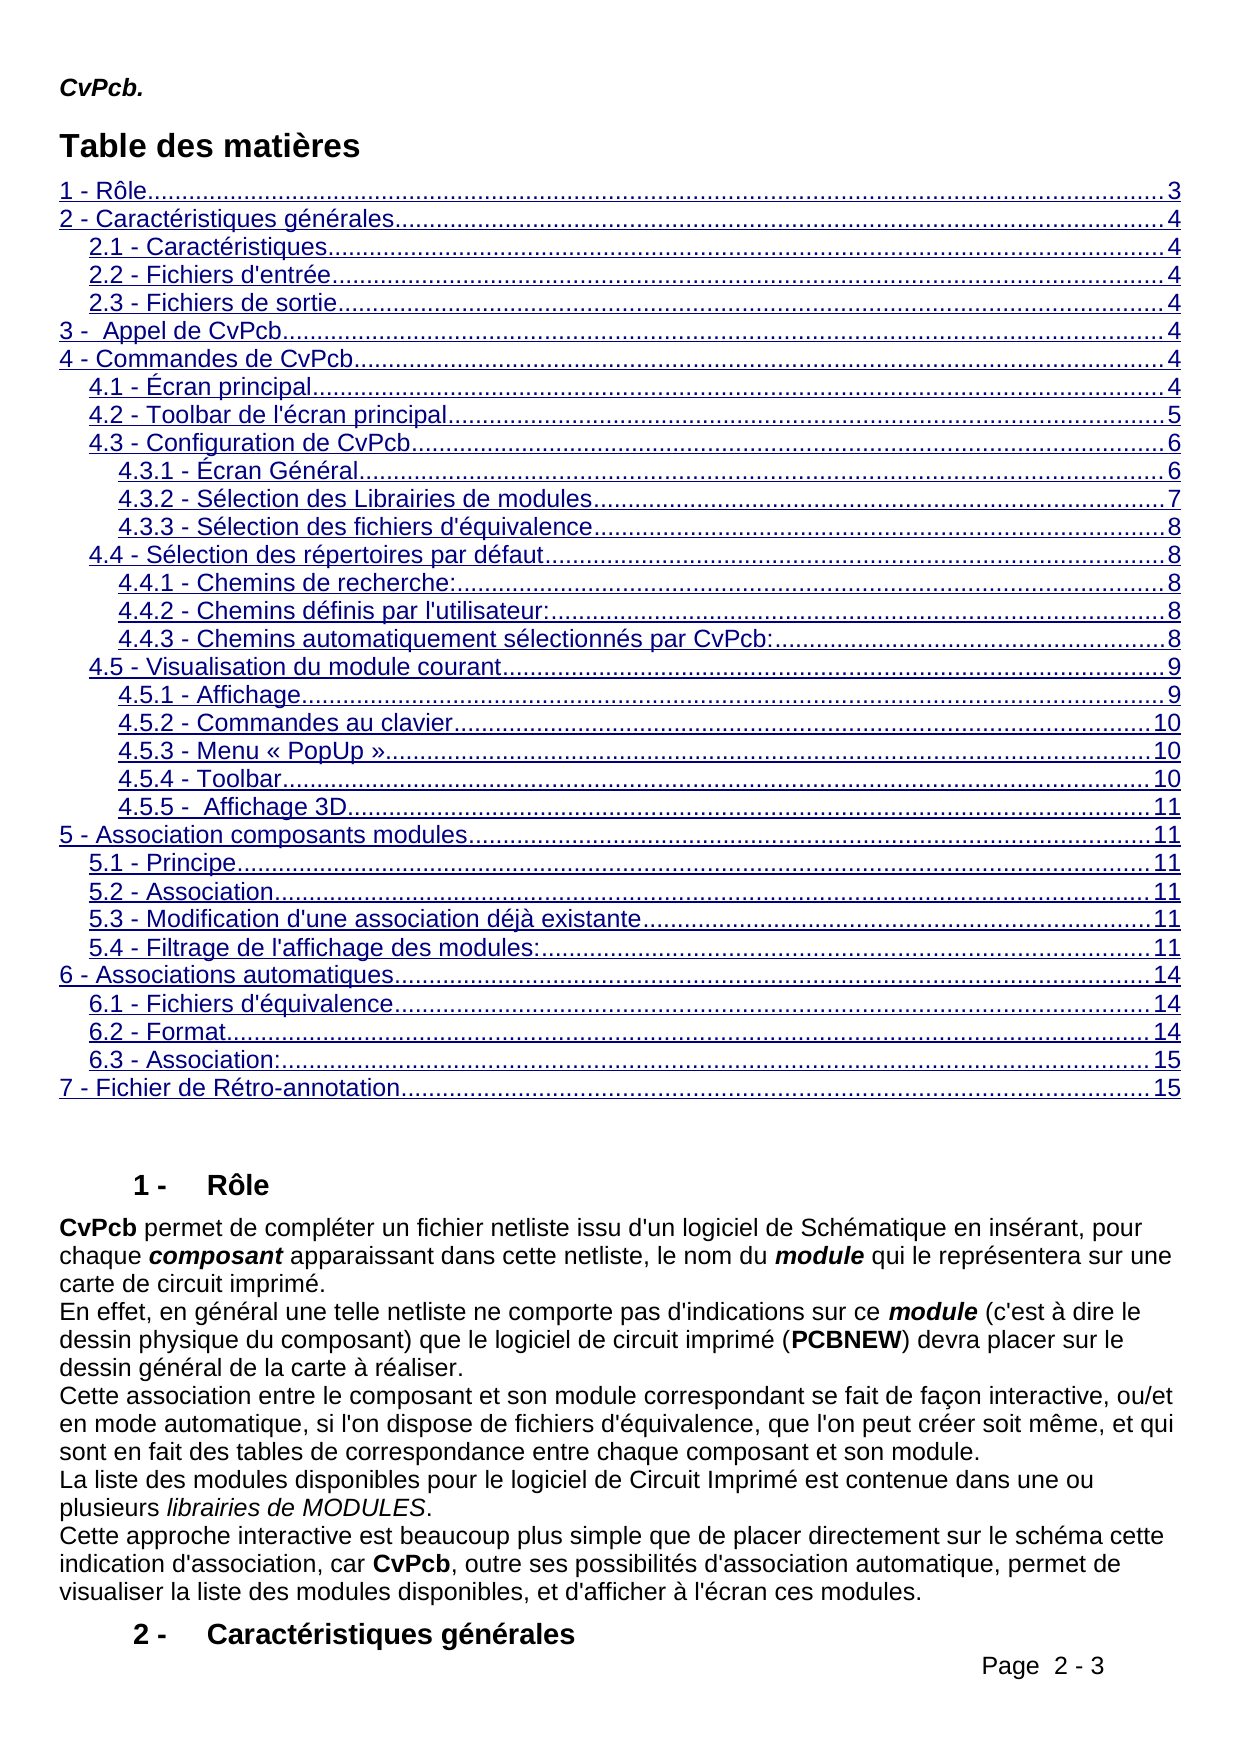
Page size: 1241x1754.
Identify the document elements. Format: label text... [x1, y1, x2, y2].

text 4.5.5 - Affichage 3D 11 [118, 793, 1181, 817]
text 4.3.3 - Sélection des fichiers d'équivalence 8 [118, 513, 1181, 537]
text 4.3.1 - Écran Général 6 [118, 457, 1181, 481]
text 1 - Rôle 3 [59, 177, 1181, 201]
text 4.4.1 - Chemins de recherche: 8 [118, 569, 1181, 593]
subtitle Table des matières [59, 127, 1181, 164]
text 6.2 - Format 14 [88, 1017, 1181, 1041]
text 4.5.4 - Toolbar 10 [118, 765, 1181, 789]
text 3 - Appel de CvPcb 4 [59, 317, 1181, 341]
text 5.1 - Principe 11 [88, 849, 1181, 873]
text Cette association entre le composant et son module correspondant se fait de façon interactive, ou/et en mode automatique, si l'on dispose de fichiers d'équivalence, que l'on peut créer soit même, et qui sont en fait des tables de correspondance entre chaque composant et son module. [59, 1382, 1181, 1466]
text 4.5 - Visualisation du module courant 9 [88, 653, 1181, 677]
text 5.3 - Modification d'une association déjà existante 11 [88, 905, 1181, 929]
text 4.2 - Toolbar de l'écran principal 5 [88, 401, 1181, 425]
text 4.4 - Sélection des répertoires par défaut 8 [88, 541, 1181, 565]
text 5 - Association composants modules 11 [59, 821, 1181, 845]
text Cette approche interactive est beaucoup plus simple que de placer directement sur le schéma cette indication d'association, car CvPcb, outre ses possibilités d'association automatique, permet de visualiser la liste des modules disponibles, et d'afficher à l'écran ces modules. [59, 1522, 1181, 1606]
text 4.4.2 - Chemins définis par l'utilisateur: 8 [118, 597, 1181, 621]
text 2.3 - Fichiers de sortie 4 [88, 289, 1181, 313]
text 2.2 - Fichiers d'entrée 4 [88, 261, 1181, 285]
text 4.4.3 - Chemins automatiquement sélectionnés par CvPcb: 8 [118, 625, 1181, 649]
text 6.3 - Association: 15 [88, 1046, 1181, 1070]
subtitle Caractéristiques générales [59, 1618, 1181, 1650]
text 6.1 - Fichiers d'équivalence 14 [88, 989, 1181, 1014]
text En effet, en général une telle netliste ne comporte pas d'indications sur ce module (c'est à dire le dessin physique du composant) que le logiciel de circuit imprimé (PCBNEW) devra placer sur le dessin général de la carte à réaliser. [59, 1298, 1181, 1382]
text 2.1 - Caractéristiques 4 [88, 233, 1181, 257]
text 4.1 - Écran principal 4 [88, 373, 1181, 397]
text CvPcb permet de compléter un fichier netliste issu d'un logiciel de Schématique en insérant, pour chaque composant apparaissant dans cette netliste, le nom du module qui le représentera sur une carte de circuit imprimé. [59, 1214, 1181, 1298]
text [88, 1042, 1181, 1046]
text 4.5.3 - Menu « PopUp » 10 [118, 737, 1181, 761]
text 4 - Commandes de CvPcb 4 [59, 345, 1181, 369]
text 5.4 - Filtrage de l'affichage des modules: 11 [88, 933, 1181, 958]
text 4.3.2 - Sélection des Librairies de modules 7 [118, 485, 1181, 509]
text 6 - Associations automatiques 14 [59, 961, 1181, 985]
text 7 - Fichier de Rétro-annotation 15 [59, 1073, 1181, 1098]
subtitle Rôle [59, 1169, 1181, 1202]
text 2 - Caractéristiques générales 4 [59, 205, 1181, 229]
text 5.2 - Association 11 [88, 877, 1181, 901]
text 4.5.1 - Affichage 9 [118, 681, 1181, 705]
text La liste des modules disponibles pour le logiciel de Circuit Imprimé est contenue dans une ou plusieurs librairies de MODULES. [59, 1466, 1181, 1522]
text 4.3 - Configuration de CvPcb 6 [88, 429, 1181, 453]
text 4.5.2 - Commandes au clavier 10 [118, 709, 1181, 733]
